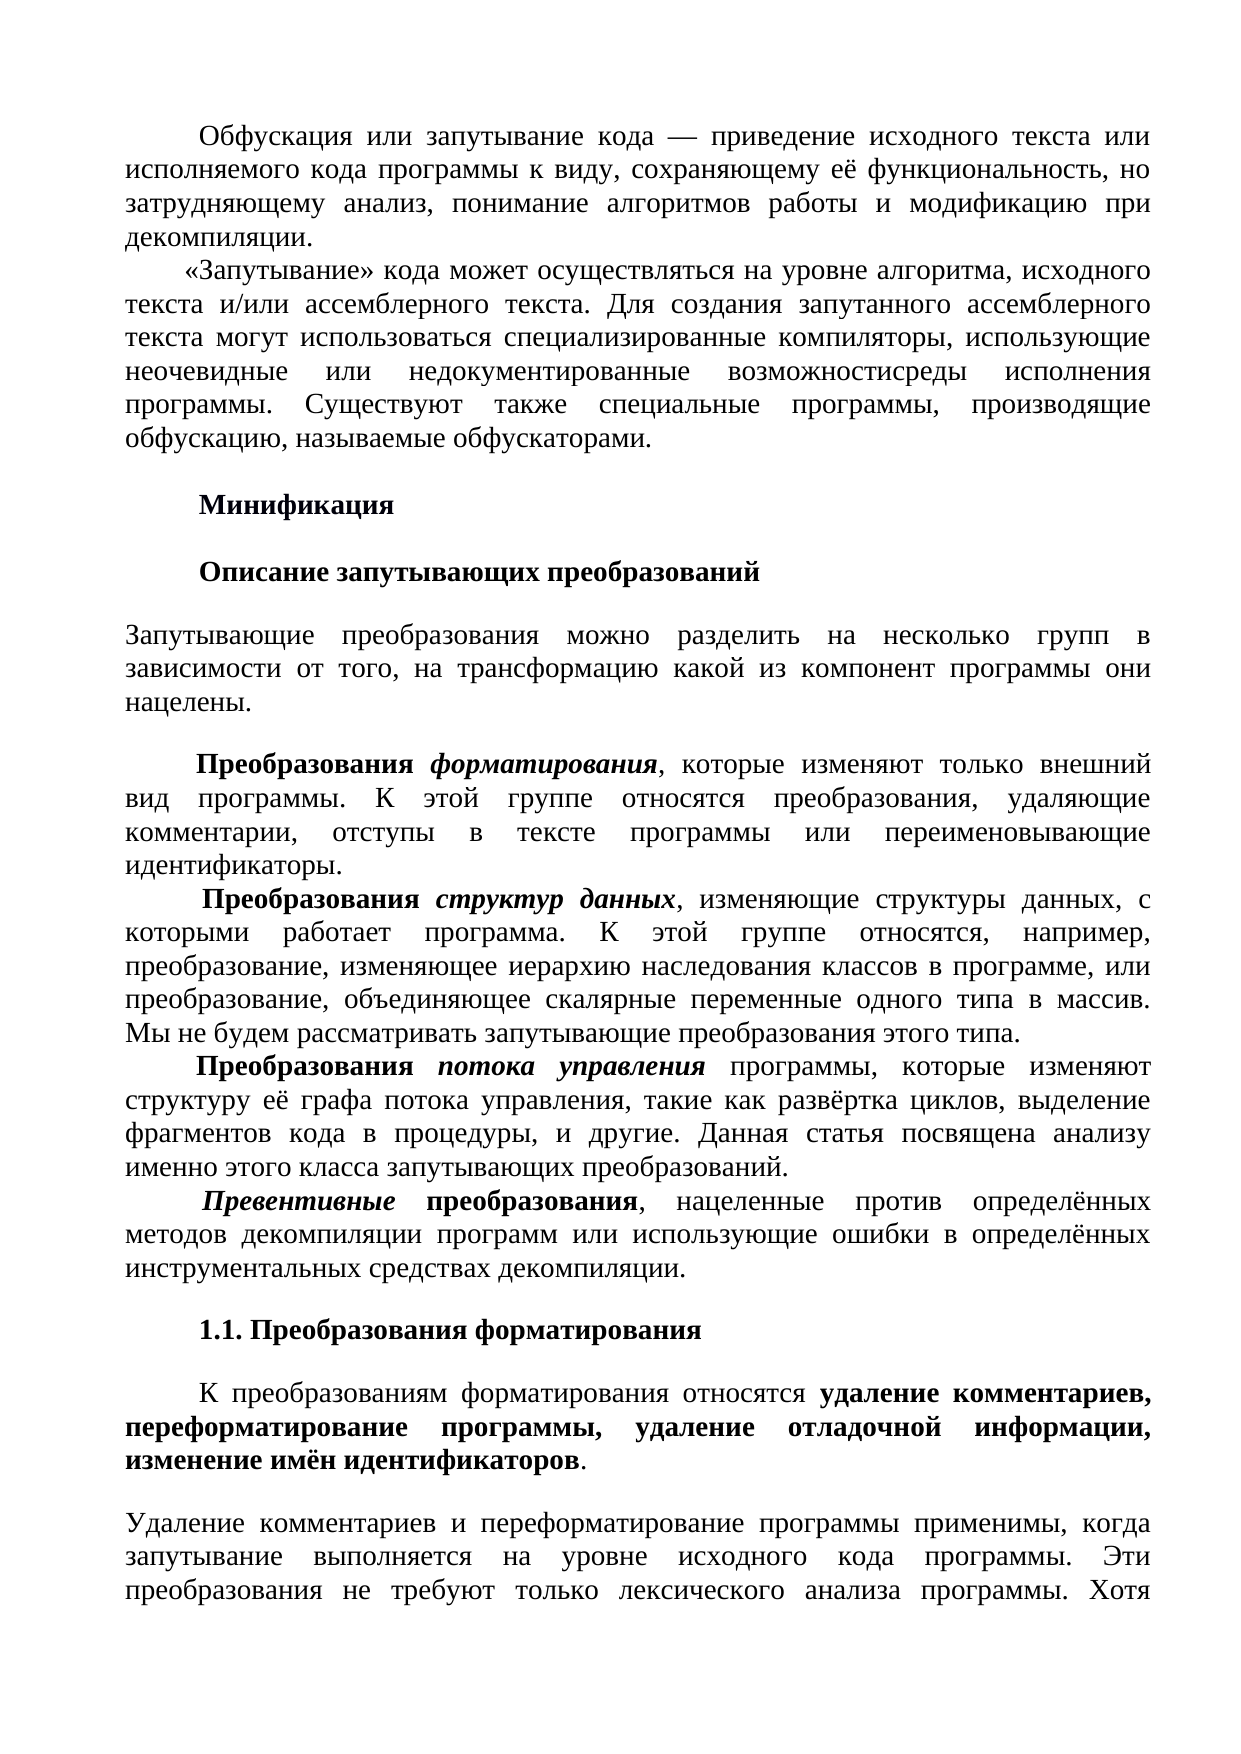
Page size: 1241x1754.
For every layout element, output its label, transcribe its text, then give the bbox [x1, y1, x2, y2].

subtitle 1.1. Преобразования форматирования [125, 1312, 1152, 1346]
list Преобразования форматирования, которые изменяют только внешний вид программы. К этой группе относятся преобразования, удаляющие комментарии, отступы в тексте программы или переименовывающие идентификаторы. [125, 747, 1152, 881]
text Описание запутывающих преобразований [125, 554, 1152, 588]
text Минификация [125, 487, 1152, 521]
text Обфускация или запутывание кода — приведение исходного текста или исполняемого кода программы к виду, сохраняющему её функциональность, но затрудняющему анализ, понимание алгоритмов работы и модификацию при декомпиляции. [125, 118, 1152, 252]
text Запутывающие преобразования можно разделить на несколько групп в зависимости от того, на трансформацию какой из компонент программы они нацелены. [125, 617, 1152, 717]
text Удаление комментариев и переформатирование программы применимы, когда запутывание выполняется на уровне исходного кода программы. Эти преобразования не требуют только лексического анализа программы. Хотя [125, 1505, 1152, 1606]
list Преобразования потока управления программы, которые изменяют структуру её графа потока управления, такие как развёртка циклов, выделение фрагментов кода в процедуры, и другие. Данная статья посвящена анализу именно этого класса запутывающих преобразований. [125, 1048, 1152, 1183]
text «Запутывание» кода может осуществляться на уровне алгоритма, исходного текста и/или ассемблерного текста. Для создания запутанного ассемблерного текста могут использоваться специализированные компиляторы, использующие неочевидные или недокументированные возможностисреды исполнения программы. Существуют также специальные программы, производящие обфускацию, называемые обфускаторами. [125, 252, 1152, 453]
text К преобразованиям форматирования относятся удаление комментариев, переформатирование программы, удаление отладочной информации, изменение имён идентификаторов. [125, 1375, 1152, 1476]
list Превентивные преобразования, нацеленные против определённых методов декомпиляции программ или использующие ошибки в определённых инструментальных средствах декомпиляции. [125, 1183, 1152, 1283]
list Преобразования структур данных, изменяющие структуры данных, с которыми работает программа. К этой группе относятся, например, преобразование, изменяющее иерархию наследования классов в программе, или преобразование, объединяющее скалярные переменные одного типа в массив. Мы не будем рассматривать запутывающие преобразования этого типа. [125, 881, 1152, 1048]
